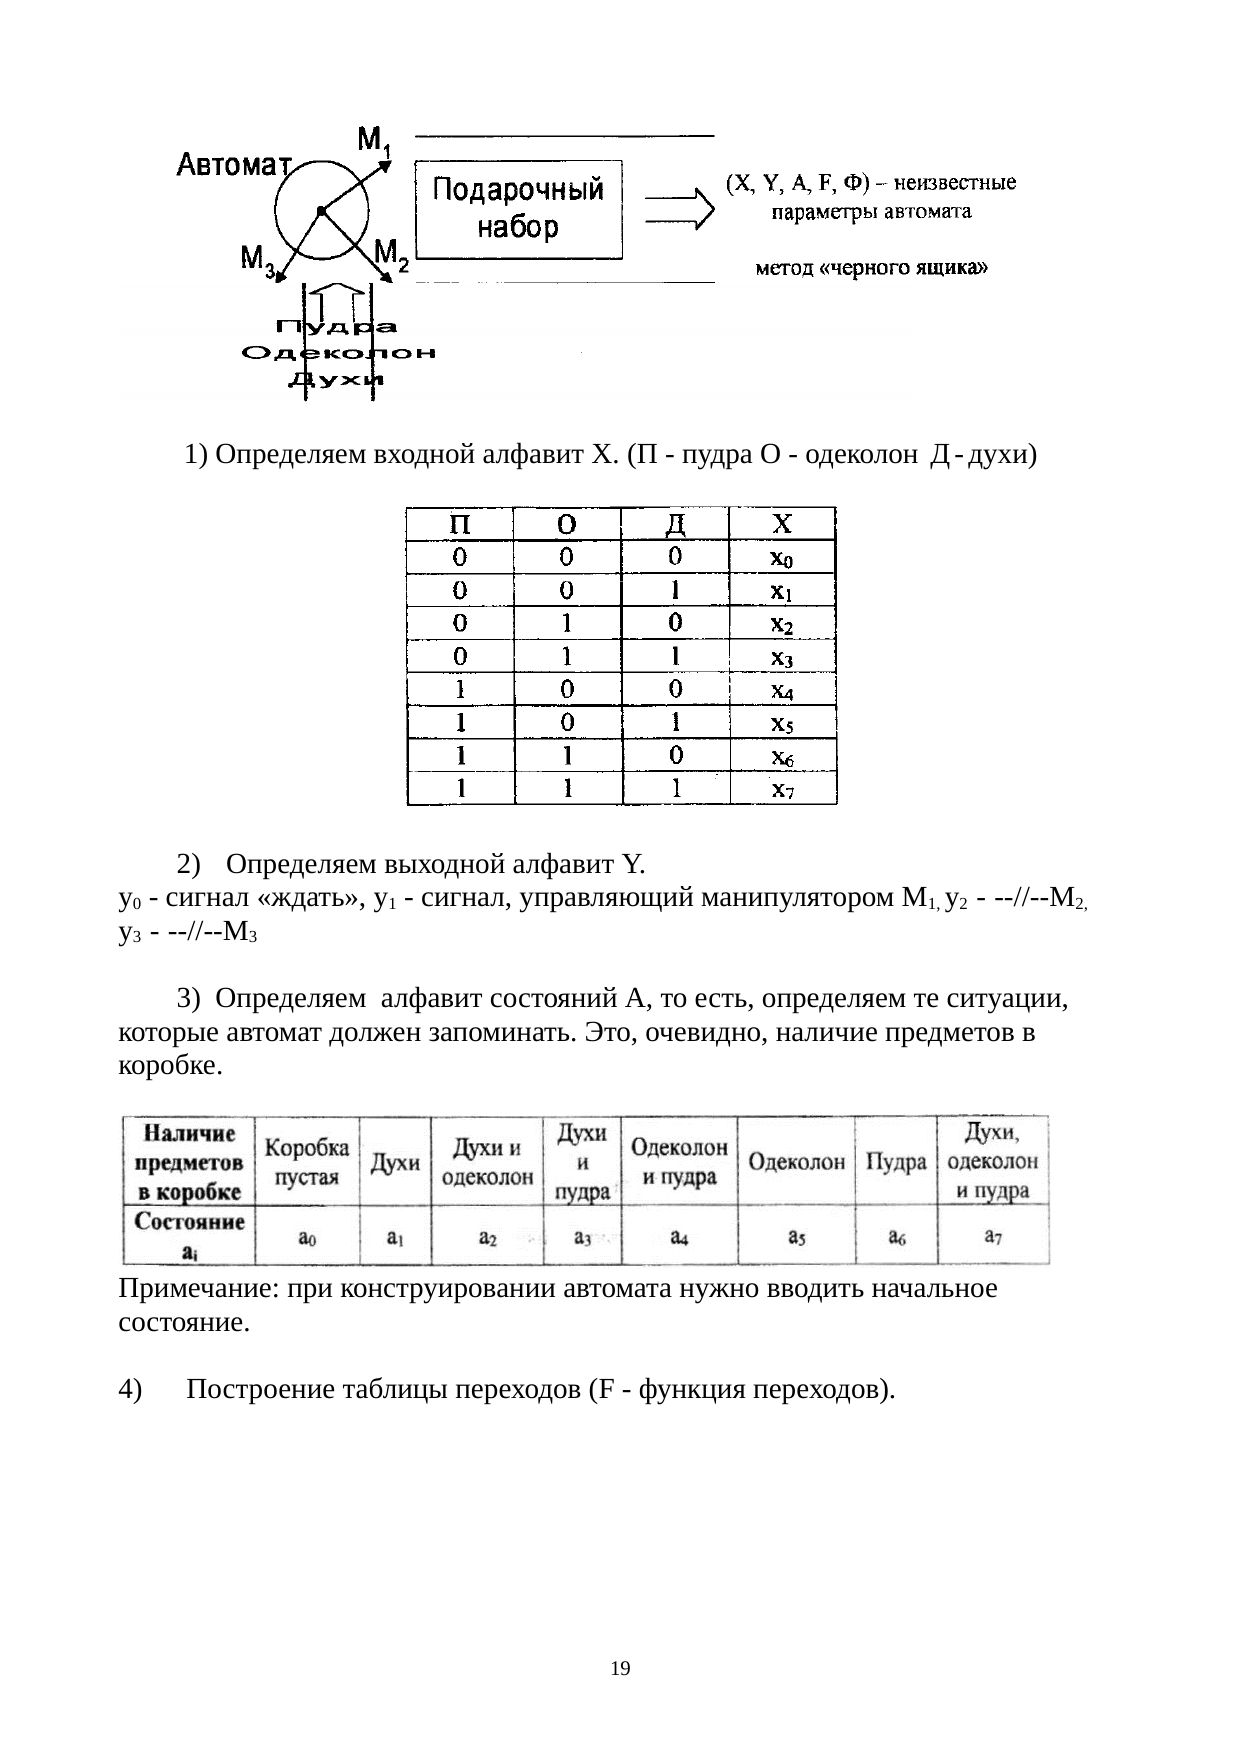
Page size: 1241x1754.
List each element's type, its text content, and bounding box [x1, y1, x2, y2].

text 2) Определяем выходной алфавит Y. [118, 846, 1122, 879]
picture [118, 1114, 1051, 1269]
text Примечание: при конструировании автомата нужно вводить начальное состояние. [118, 1271, 1122, 1338]
text 4) Построение таблицы переходов (F - функция переходов). [118, 1371, 1122, 1405]
text 1) Определяем входной алфавит X. (П - пудра О - одеколон Д-духи) [118, 436, 1122, 469]
picture [398, 503, 842, 811]
picture [118, 118, 1026, 403]
text у3 - --//--М3 [118, 913, 1122, 947]
text у0 - сигнал «ждать», y1 - сигнал, управляющий манипулятором М1, у2 - --//--М2, [118, 879, 1122, 913]
text 3) Определяем алфавит состояний А, то есть, определяем те ситуации, которые автомат должен запоминать. Это, очевидно, наличие предметов в коробке. [118, 980, 1122, 1081]
